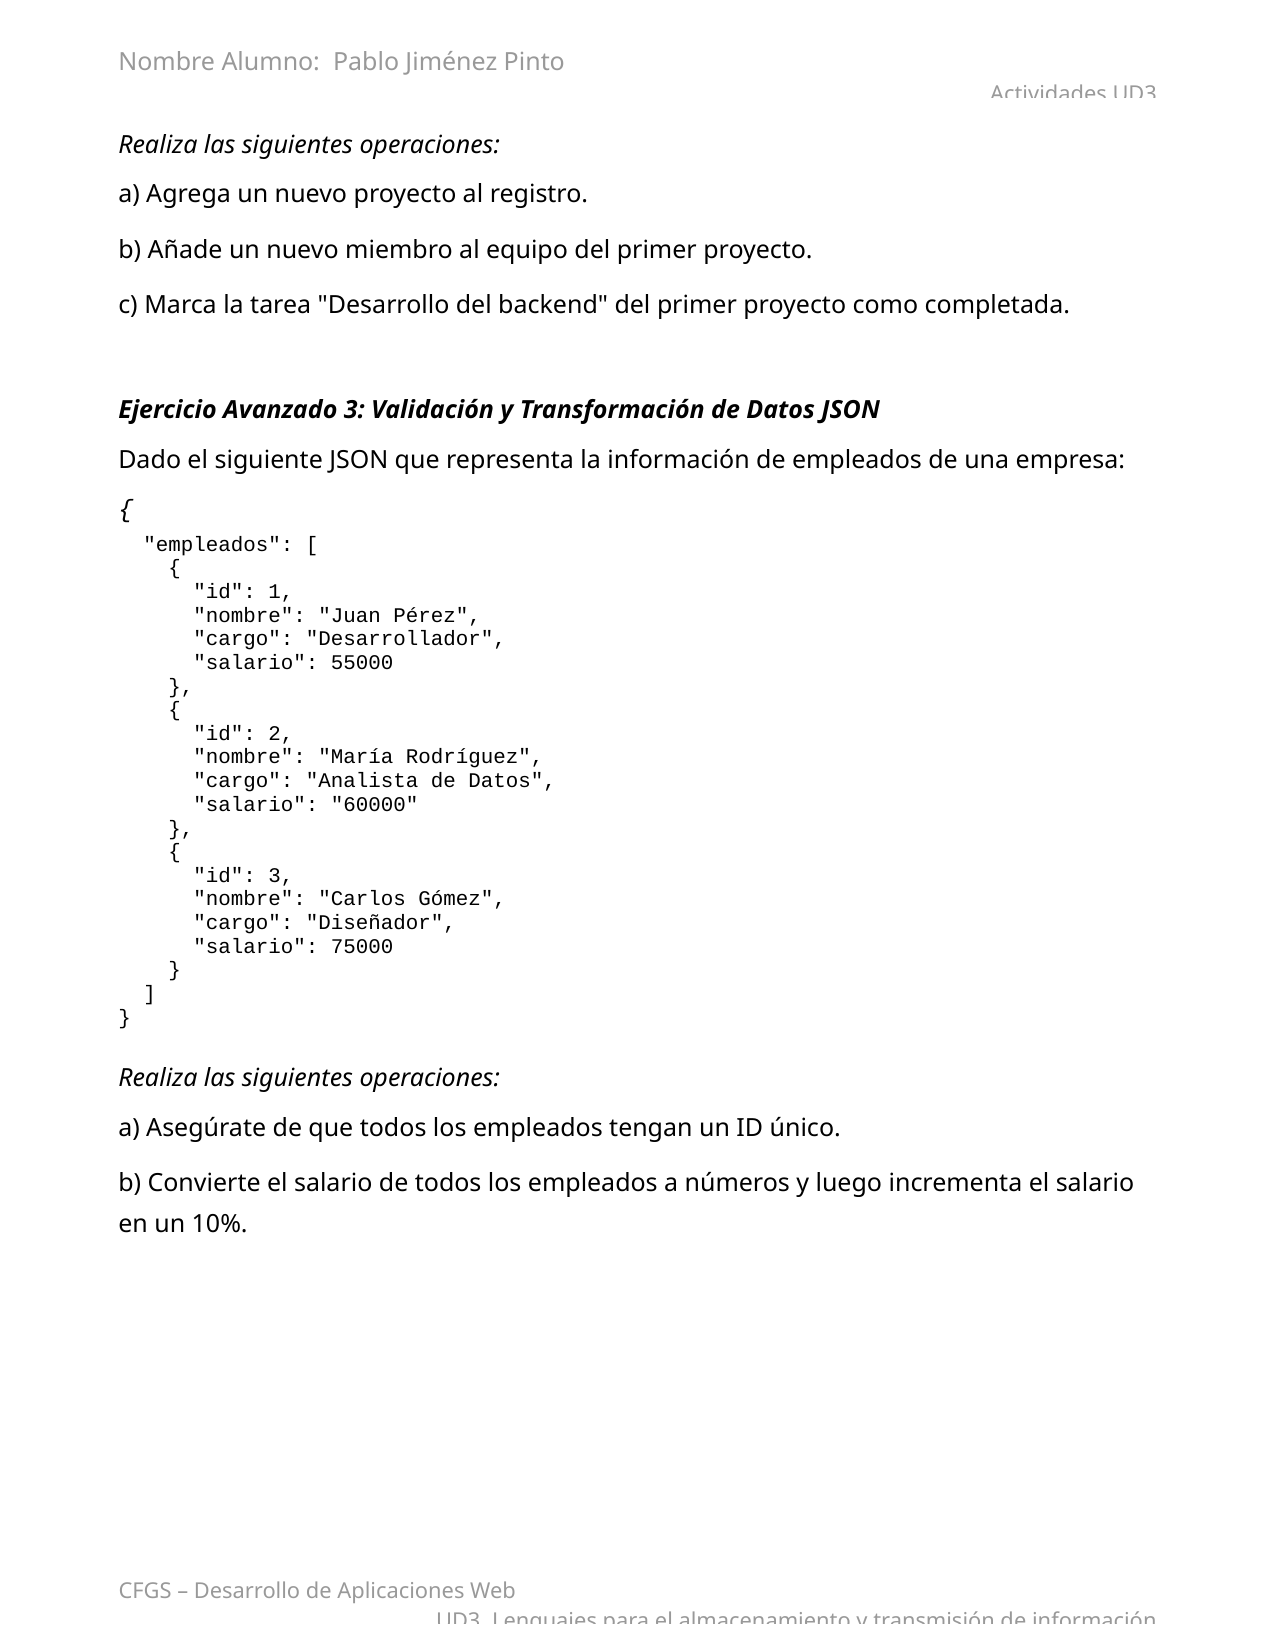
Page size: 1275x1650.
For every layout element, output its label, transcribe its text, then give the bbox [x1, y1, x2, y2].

text }, [118, 817, 1157, 841]
text "nombre": "Juan Pérez", [118, 605, 1157, 628]
text "id": 2, [118, 723, 1157, 747]
text "salario": 75000 [118, 936, 1157, 959]
text "empleados": [ [118, 534, 1157, 557]
text a) Agrega un nuevo proyecto al registro. [118, 176, 1157, 210]
text "cargo": "Desarrollador", [118, 628, 1157, 652]
text c) Marca la tarea "Desarrollo del backend" del primer proyecto como completada. [118, 287, 1157, 321]
text Realiza las siguientes operaciones: [118, 127, 1157, 161]
text a) Asegúrate de que todos los empleados tengan un ID único. [118, 1109, 1157, 1143]
text } [118, 959, 1157, 983]
text "salario": "60000" [118, 794, 1157, 817]
text "salario": 55000 [118, 652, 1157, 676]
text "cargo": "Analista de Datos", [118, 770, 1157, 794]
text b) Convierte el salario de todos los empleados a números y luego incrementa el salario en un 10%. [118, 1165, 1157, 1239]
text ] [118, 983, 1157, 1007]
text "nombre": "Carlos Gómez", [118, 888, 1157, 912]
text { [118, 841, 1157, 865]
text "cargo": "Diseñador", [118, 912, 1157, 936]
text "nombre": "María Rodríguez", [118, 747, 1157, 770]
text { [118, 557, 1157, 581]
text } [118, 1007, 1157, 1030]
text "id": 1, [118, 581, 1157, 605]
text Realiza las siguientes operaciones: [118, 1060, 1157, 1094]
text "id": 3, [118, 865, 1157, 888]
text { [118, 699, 1157, 723]
text }, [118, 676, 1157, 699]
text b) Añade un nuevo miembro al equipo del primer proyecto. [118, 232, 1157, 266]
text { [118, 497, 1157, 525]
text Ejercicio Avanzado 3: Validación y Transformación de Datos JSON [118, 392, 1157, 426]
text Dado el siguiente JSON que representa la información de empleados de una empresa: [118, 441, 1157, 475]
